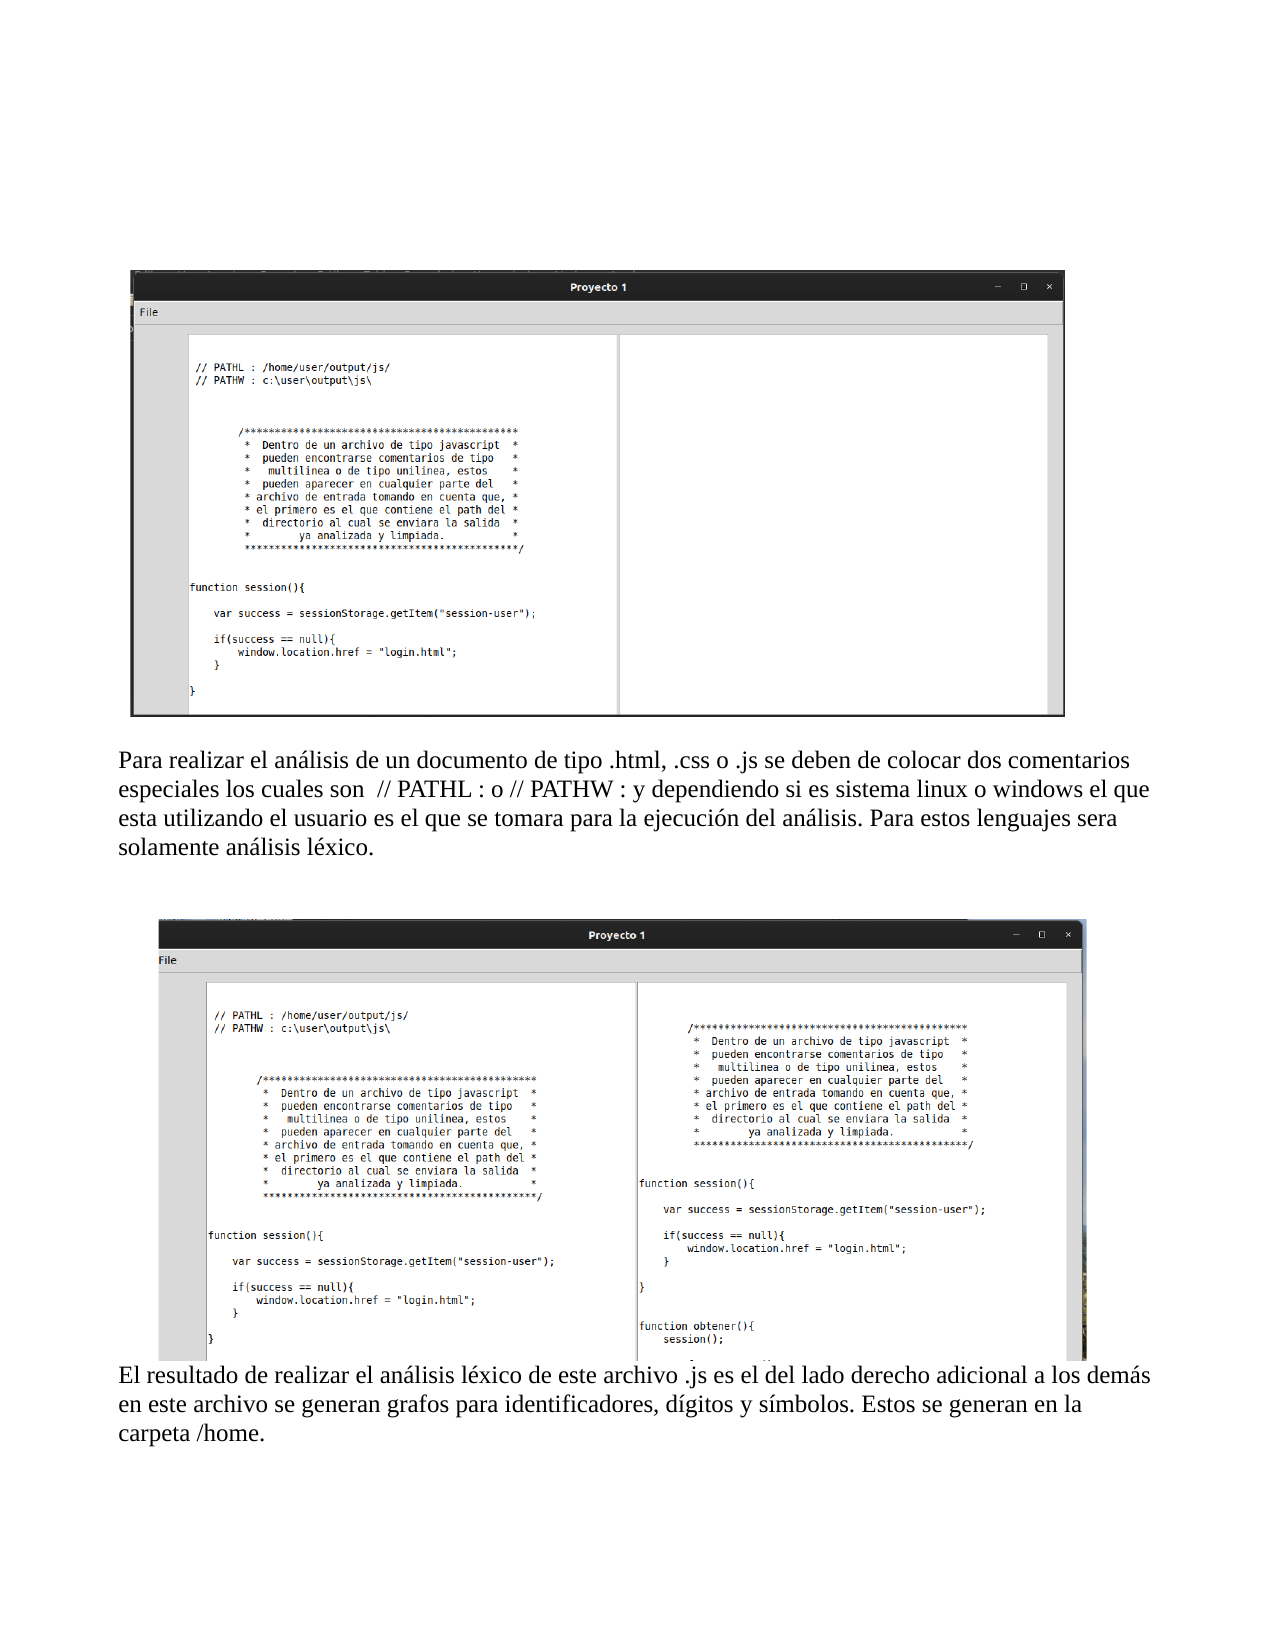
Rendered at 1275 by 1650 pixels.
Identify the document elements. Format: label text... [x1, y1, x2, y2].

text Para realizar el análisis de un documento de tipo .html, .css o .js se deben de colocar dos comentarios especiales los cuales son // PATHL : o // PATHW : y dependiendo si es sistema linux o windows el que esta utilizando el usuario es el que se tomara para la ejecución del análisis. Para estos lenguajes sera solamente análisis léxico. [118, 746, 1157, 861]
picture [158, 919, 1087, 1361]
picture [130, 270, 1065, 717]
text El resultado de realizar el análisis léxico de este archivo .js es el del lado derecho adicional a los demás en este archivo se generan grafos para identificadores, dígitos y símbolos. Estos se generan en la carpeta /home. [118, 918, 1157, 1447]
